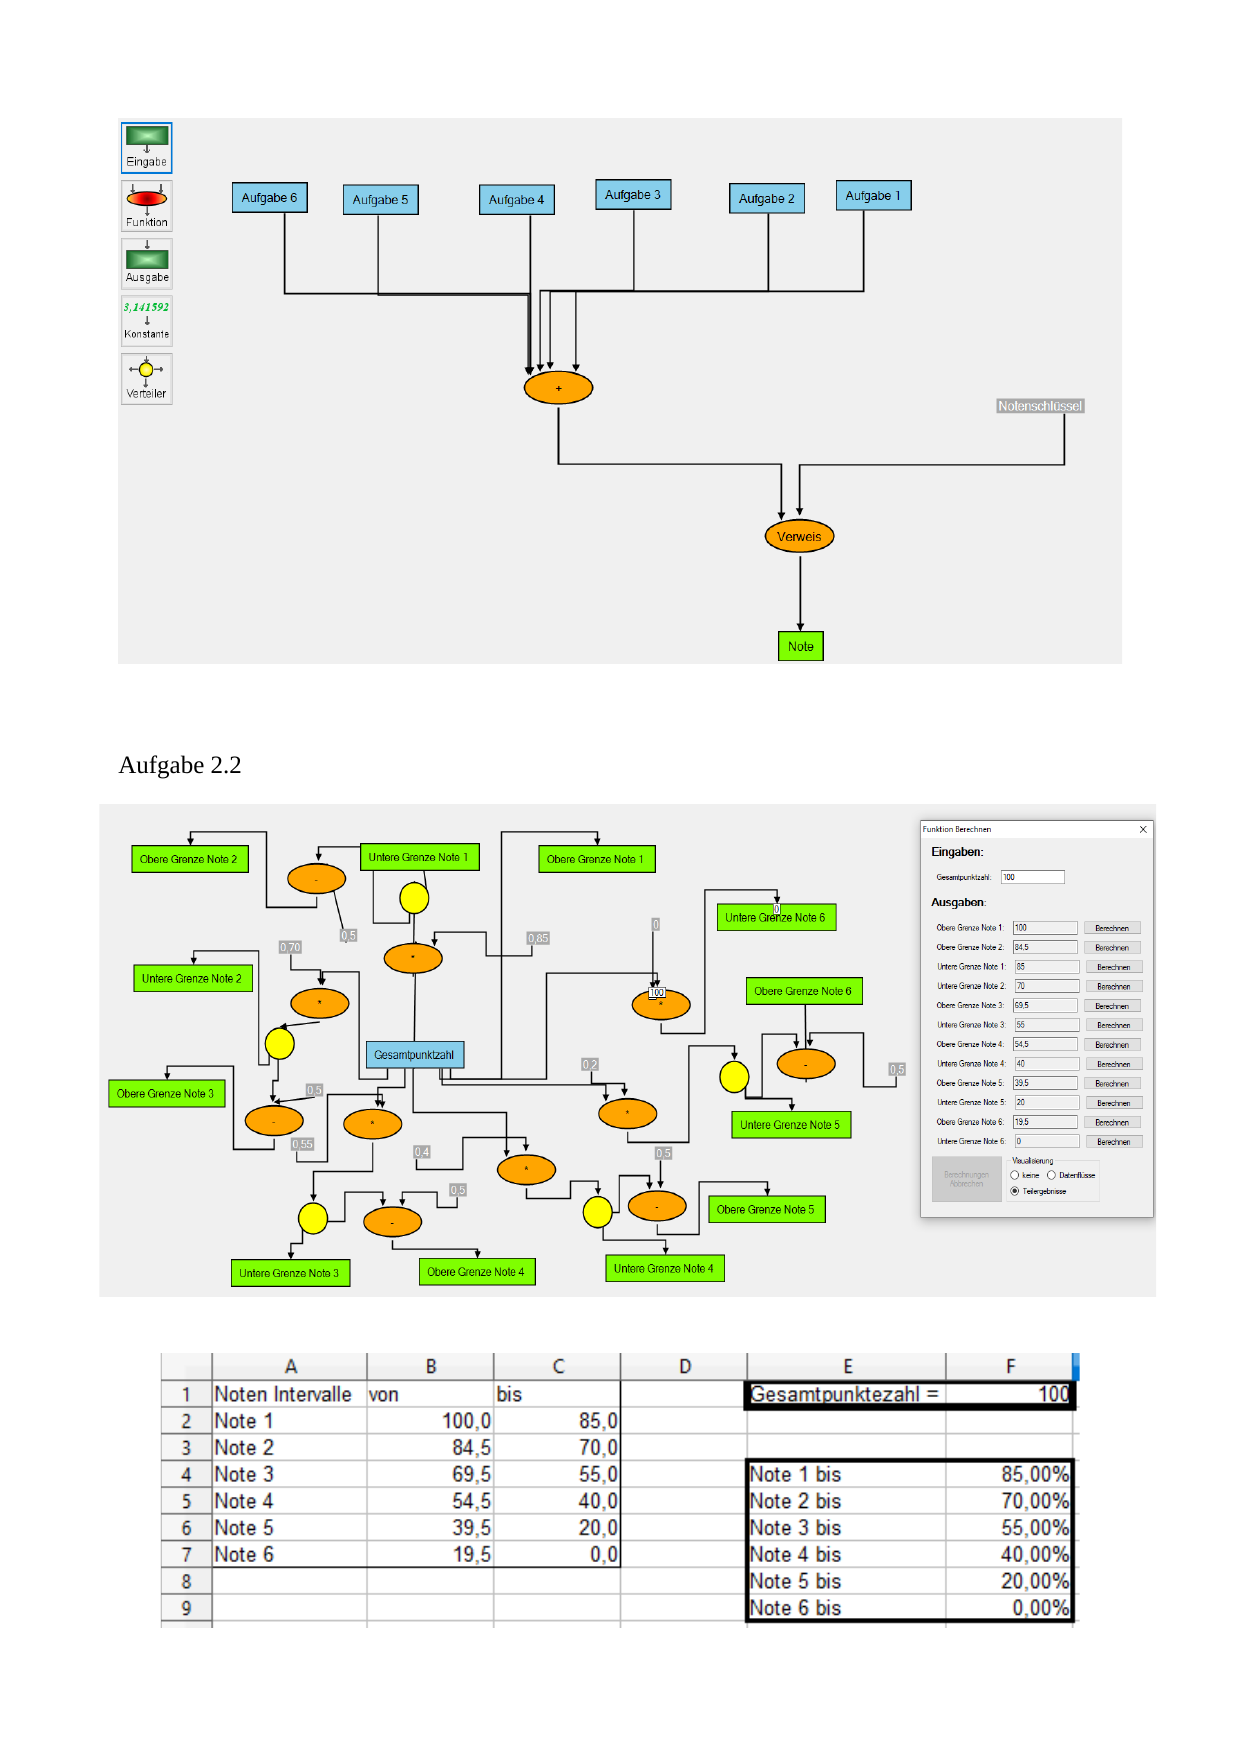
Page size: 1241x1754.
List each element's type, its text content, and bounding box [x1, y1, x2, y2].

picture [118, 118, 1123, 664]
picture [99, 804, 1157, 1297]
text Aufgabe 2.2 [118, 750, 1122, 779]
picture [160, 1353, 1080, 1628]
